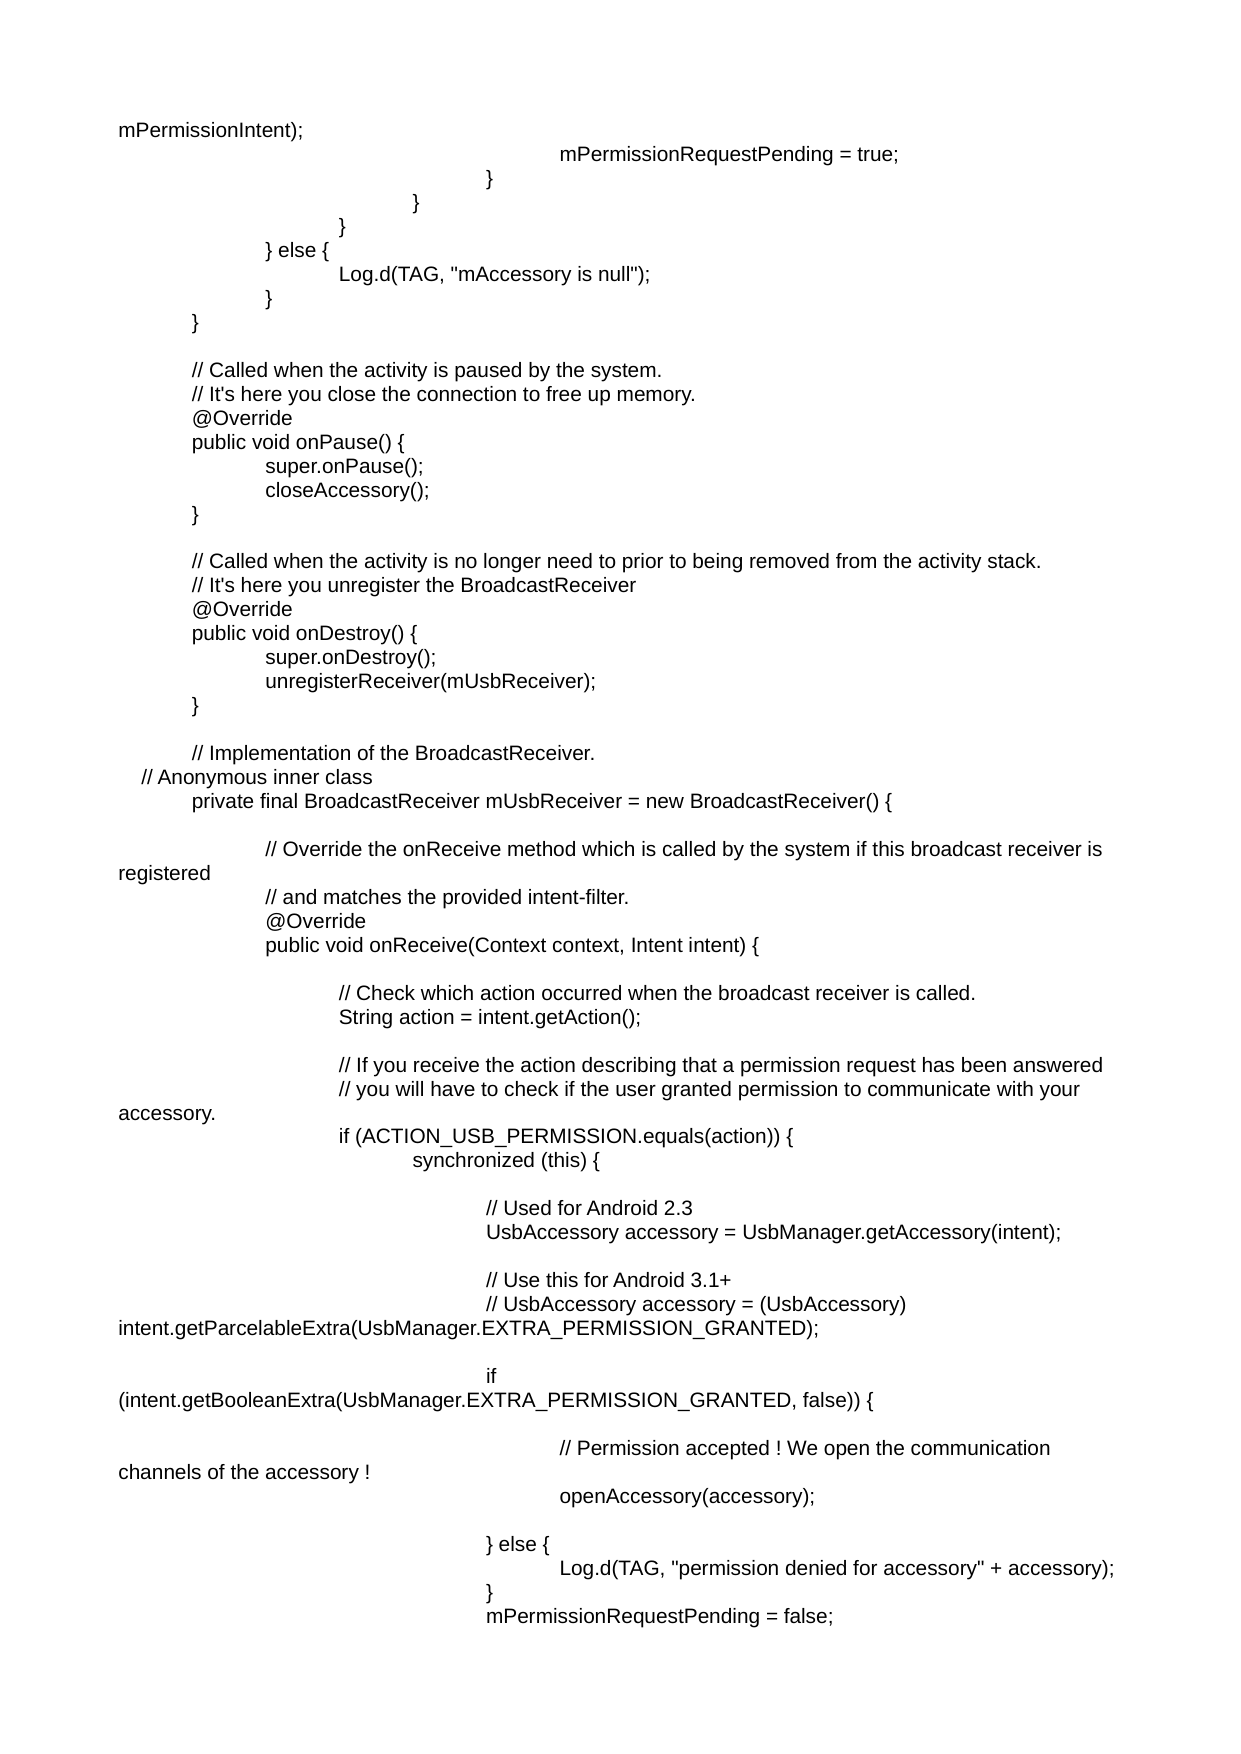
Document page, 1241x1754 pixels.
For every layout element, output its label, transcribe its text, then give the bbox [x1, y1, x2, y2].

text @Override [118, 597, 1122, 621]
text if (intent.getBooleanExtra(UsbManager.EXTRA_PERMISSION_GRANTED, false)) { [118, 1364, 1122, 1412]
text unregisterReceiver(mUsbReceiver); [118, 669, 1122, 693]
text // Called when the activity is no longer need to prior to being removed from the activity stack. [118, 549, 1122, 573]
text } [118, 310, 1122, 334]
text } [118, 166, 1122, 190]
text } [118, 190, 1122, 214]
text // you will have to check if the user granted permission to communicate with your accessory. [118, 1076, 1122, 1124]
text synchronized (this) { [118, 1148, 1122, 1172]
text public void onPause() { [118, 429, 1122, 453]
text // If you receive the action describing that a permission request has been answered [118, 1052, 1122, 1076]
text // It's here you close the connection to free up memory. [118, 382, 1122, 406]
text openAccessory(accessory); [118, 1484, 1122, 1508]
text // Implementation of the BroadcastReceiver. [118, 741, 1122, 765]
text } [118, 286, 1122, 310]
text } else { [118, 238, 1122, 262]
text String action = intent.getAction(); [118, 1004, 1122, 1028]
text super.onDestroy(); [118, 645, 1122, 669]
text // Called when the activity is paused by the system. [118, 358, 1122, 382]
text public void onReceive(Context context, Intent intent) { [118, 933, 1122, 957]
text // Override the onReceive method which is called by the system if this broadcast receiver is registered [118, 837, 1122, 885]
text @Override [118, 909, 1122, 933]
text public void onDestroy() { [118, 621, 1122, 645]
text } [118, 693, 1122, 717]
text mPermissionRequestPending = false; [118, 1603, 1122, 1627]
text } [118, 1579, 1122, 1603]
text // UsbAccessory accessory = (UsbAccessory) intent.getParcelableExtra(UsbManager.EXTRA_PERMISSION_GRANTED); [118, 1292, 1122, 1340]
text mPermissionIntent); [118, 118, 1122, 142]
text UsbAccessory accessory = UsbManager.getAccessory(intent); [118, 1220, 1122, 1244]
text // Permission accepted ! We open the communication channels of the accessory ! [118, 1436, 1122, 1484]
text // and matches the provided intent-filter. [118, 885, 1122, 909]
text // Check which action occurred when the broadcast receiver is called. [118, 981, 1122, 1004]
text if (ACTION_USB_PERMISSION.equals(action)) { [118, 1124, 1122, 1148]
text // It's here you unregister the BroadcastReceiver [118, 573, 1122, 597]
text // Anonymous inner class [118, 765, 1122, 789]
text closeAccessory(); [118, 477, 1122, 501]
text Log.d(TAG, "mAccessory is null"); [118, 262, 1122, 286]
text } [118, 501, 1122, 525]
text Log.d(TAG, "permission denied for accessory" + accessory); [118, 1556, 1122, 1579]
text mPermissionRequestPending = true; [118, 142, 1122, 166]
text } else { [118, 1532, 1122, 1556]
text @Override [118, 406, 1122, 429]
text } [118, 214, 1122, 238]
text super.onPause(); [118, 453, 1122, 477]
text private final BroadcastReceiver mUsbReceiver = new BroadcastReceiver() { [118, 789, 1122, 813]
text // Use this for Android 3.1+ [118, 1268, 1122, 1292]
text // Used for Android 2.3 [118, 1196, 1122, 1220]
